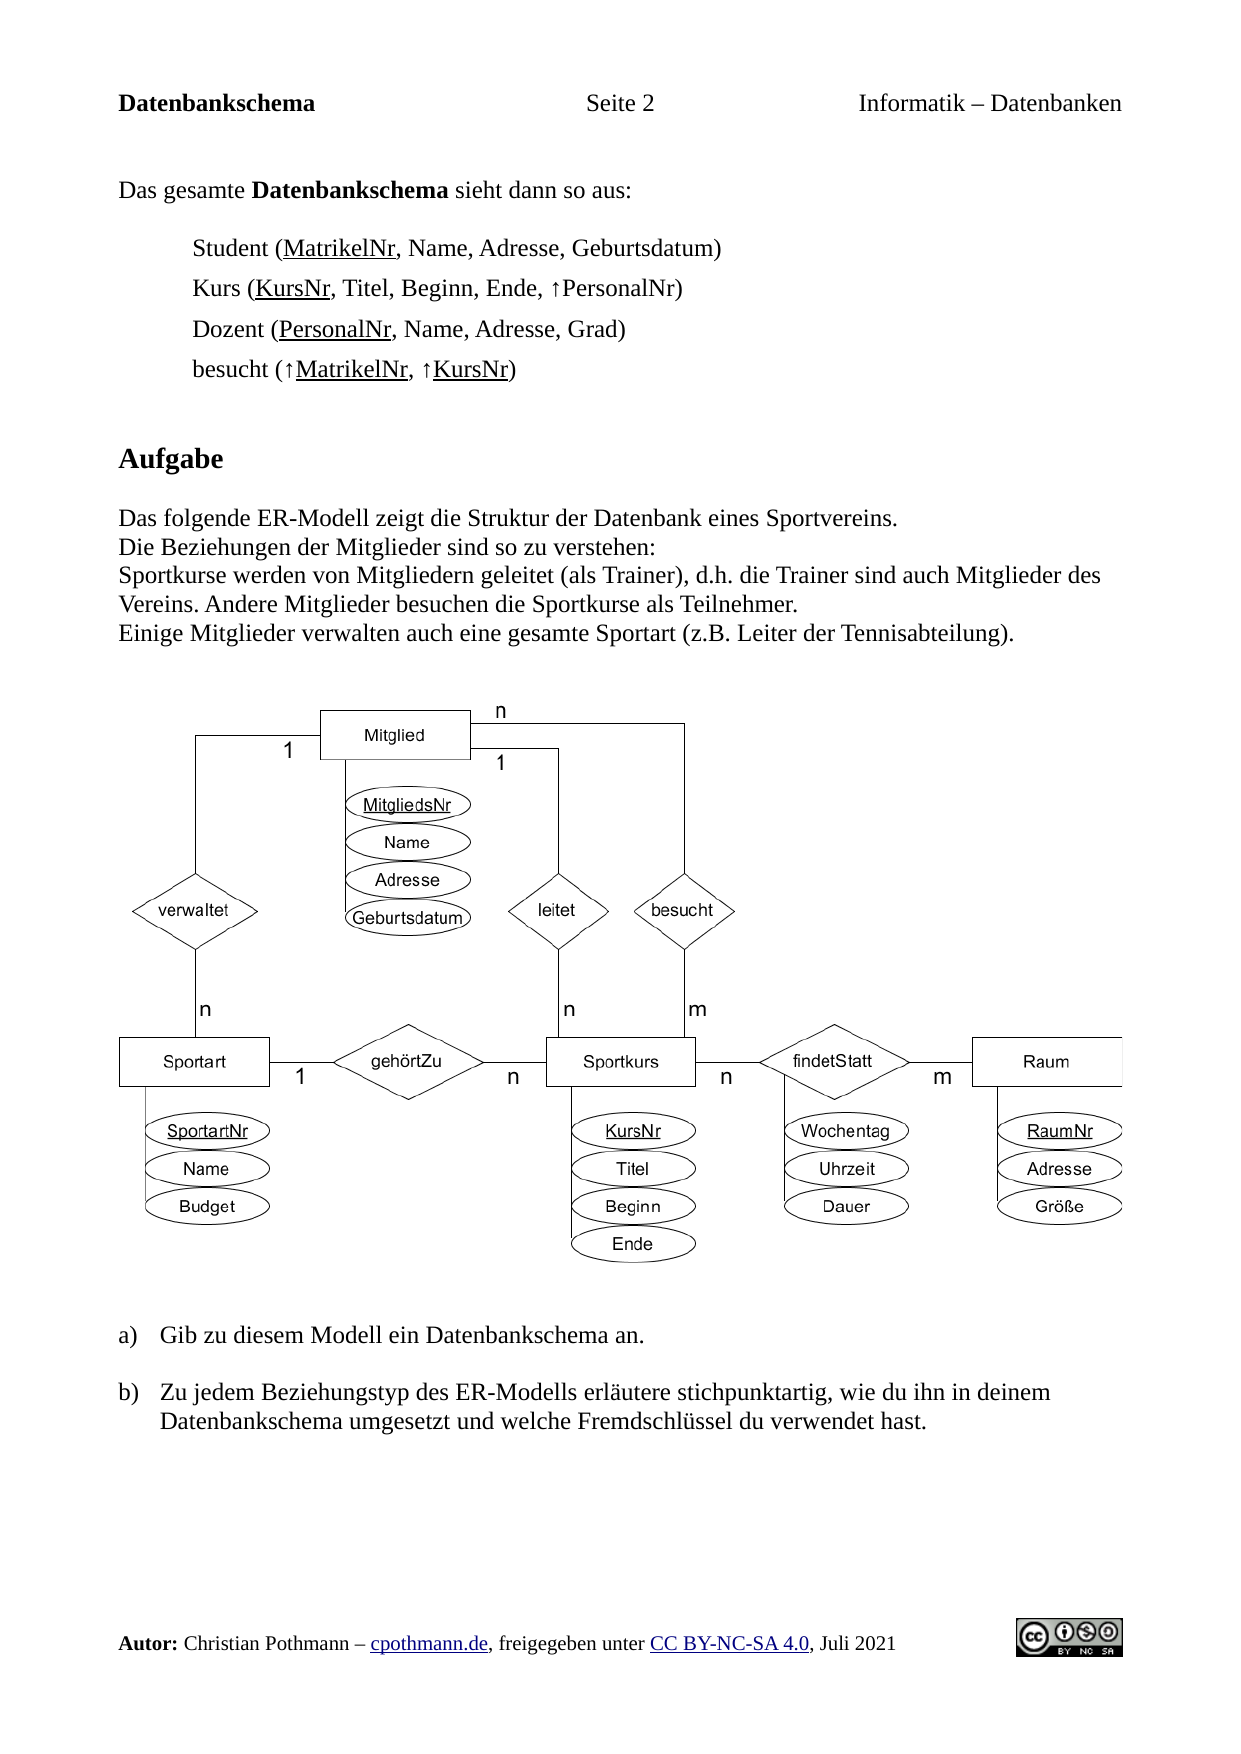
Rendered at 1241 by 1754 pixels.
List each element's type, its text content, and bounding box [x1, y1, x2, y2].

text Das folgende ER-Modell zeigt die Struktur der Datenbank eines Sportvereins. [118, 503, 1122, 532]
text besucht (↑MatrikelNr, ↑KursNr) [118, 354, 1122, 383]
list Zu jedem Beziehungstyp des ER-Modells erläutere stichpunktartig, wie du ihn in deinem Datenbankschema umgesetzt und welche Fremdschlüssel du verwendet hast. [118, 1377, 1122, 1435]
text Aufgabe [118, 441, 1122, 474]
text Student (MatrikelNr, Name, Adresse, Geburtsdatum) [118, 233, 1122, 262]
text Kurs (KursNr, Titel, Beginn, Ende, ↑PersonalNr) [118, 273, 1122, 302]
text Sportkurse werden von Mitgliedern geleitet (als Trainer), d.h. die Trainer sind auch Mitglieder des Vereins. Andere Mitglieder besuchen die Sportkurse als Teilnehmer. [118, 561, 1122, 618]
text Das gesamte Datenbankschema sieht dann so aus: [118, 176, 1122, 204]
text Dozent (PersonalNr, Name, Adresse, Grad) [118, 314, 1122, 343]
list Gib zu diesem Modell ein Datenbankschema an. [118, 1320, 1122, 1348]
text Autor: Christian Pothmann – cpothmann.de, freigegeben unter CC BY-NC-SA 4.0, Juli 2021 [118, 1631, 1016, 1655]
text Die Beziehungen der Mitglieder sind so zu verstehen: [118, 532, 1122, 561]
picture [1016, 1618, 1123, 1657]
picture [118, 704, 1123, 1263]
text Einige Mitglieder verwalten auch eine gesamte Sportart (z.B. Leiter der Tennisabteilung). [118, 618, 1122, 647]
